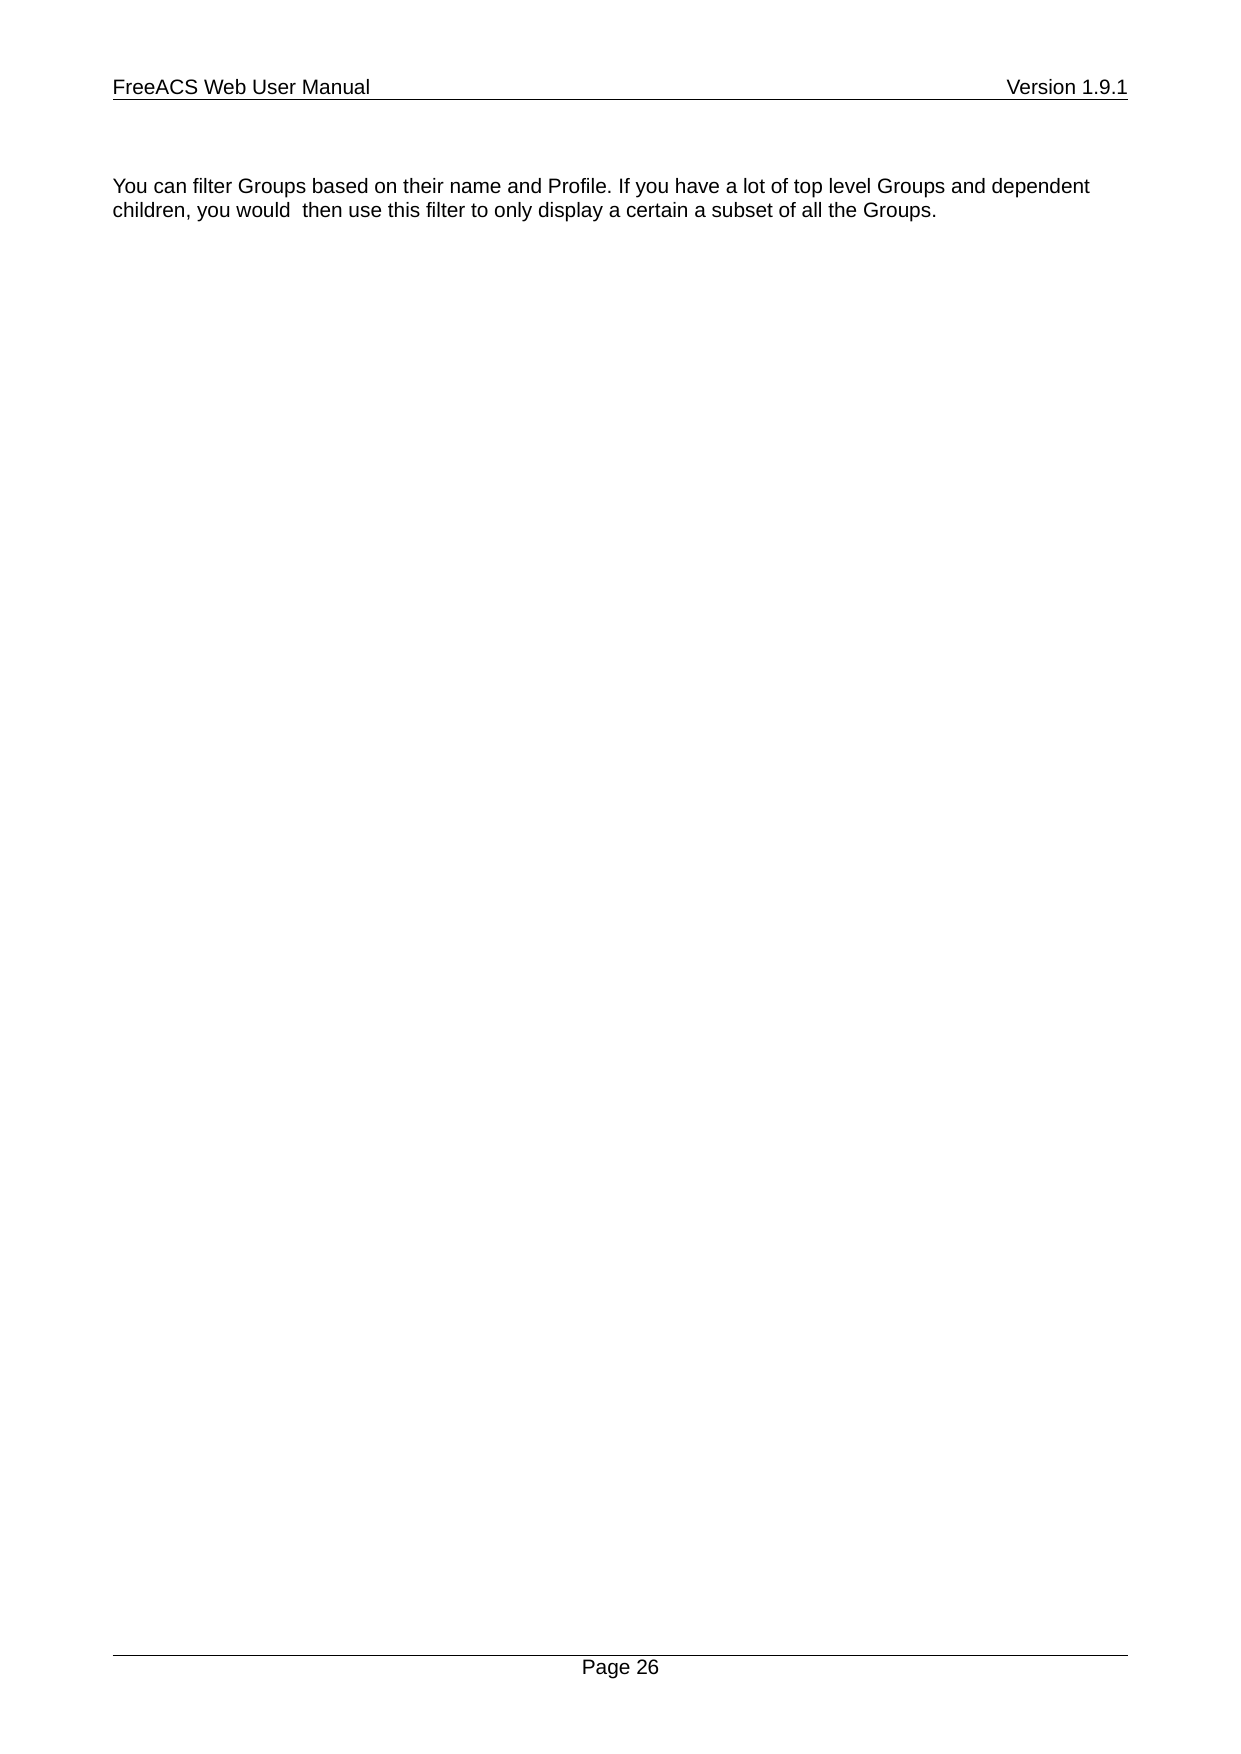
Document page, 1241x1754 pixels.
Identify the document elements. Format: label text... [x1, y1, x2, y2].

text You can filter Groups based on their name and Profile. If you have a lot of top level Groups and dependent children, you would then use this filter to only display a certain a subset of all the Groups. [112, 174, 1128, 222]
